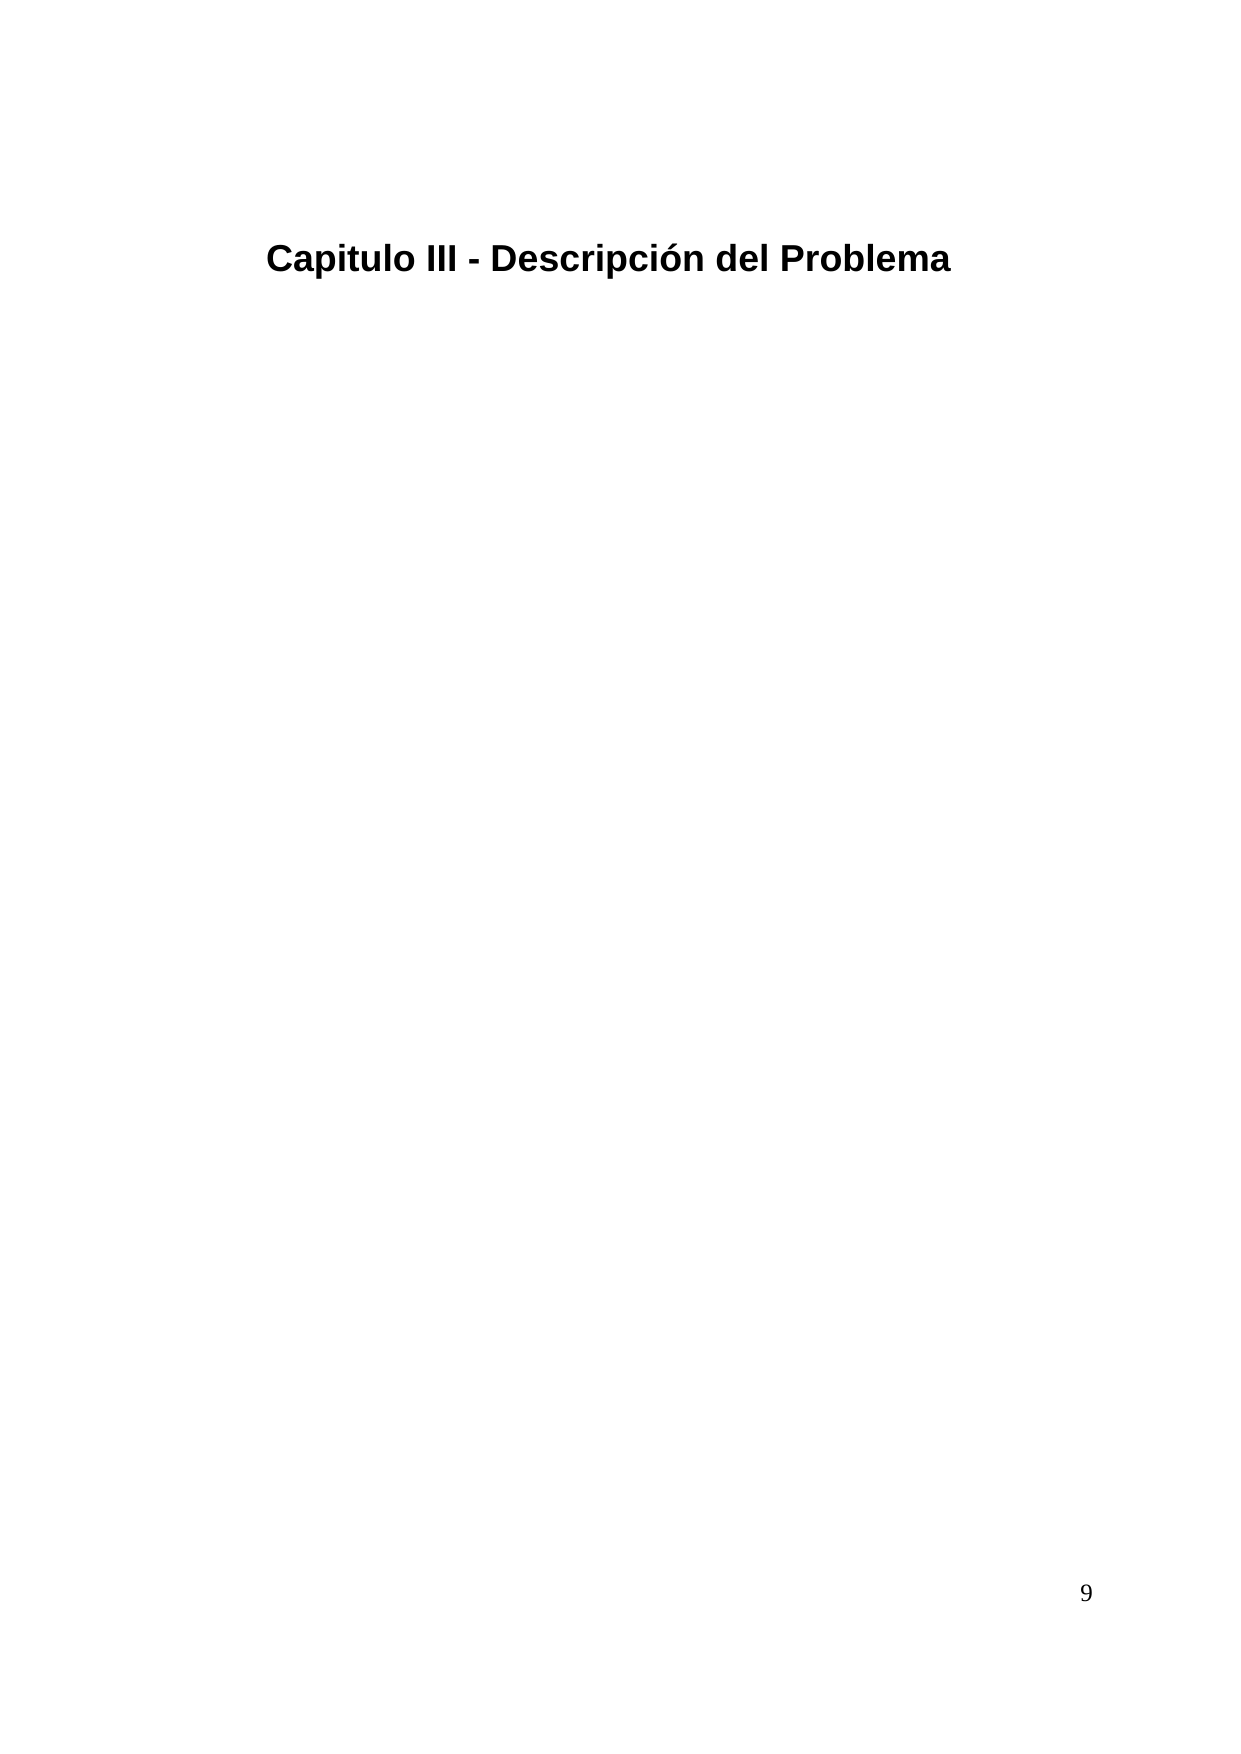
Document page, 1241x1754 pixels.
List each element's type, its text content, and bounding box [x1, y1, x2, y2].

subtitle Capitulo III - Descripción del Problema [236, 236, 1093, 279]
